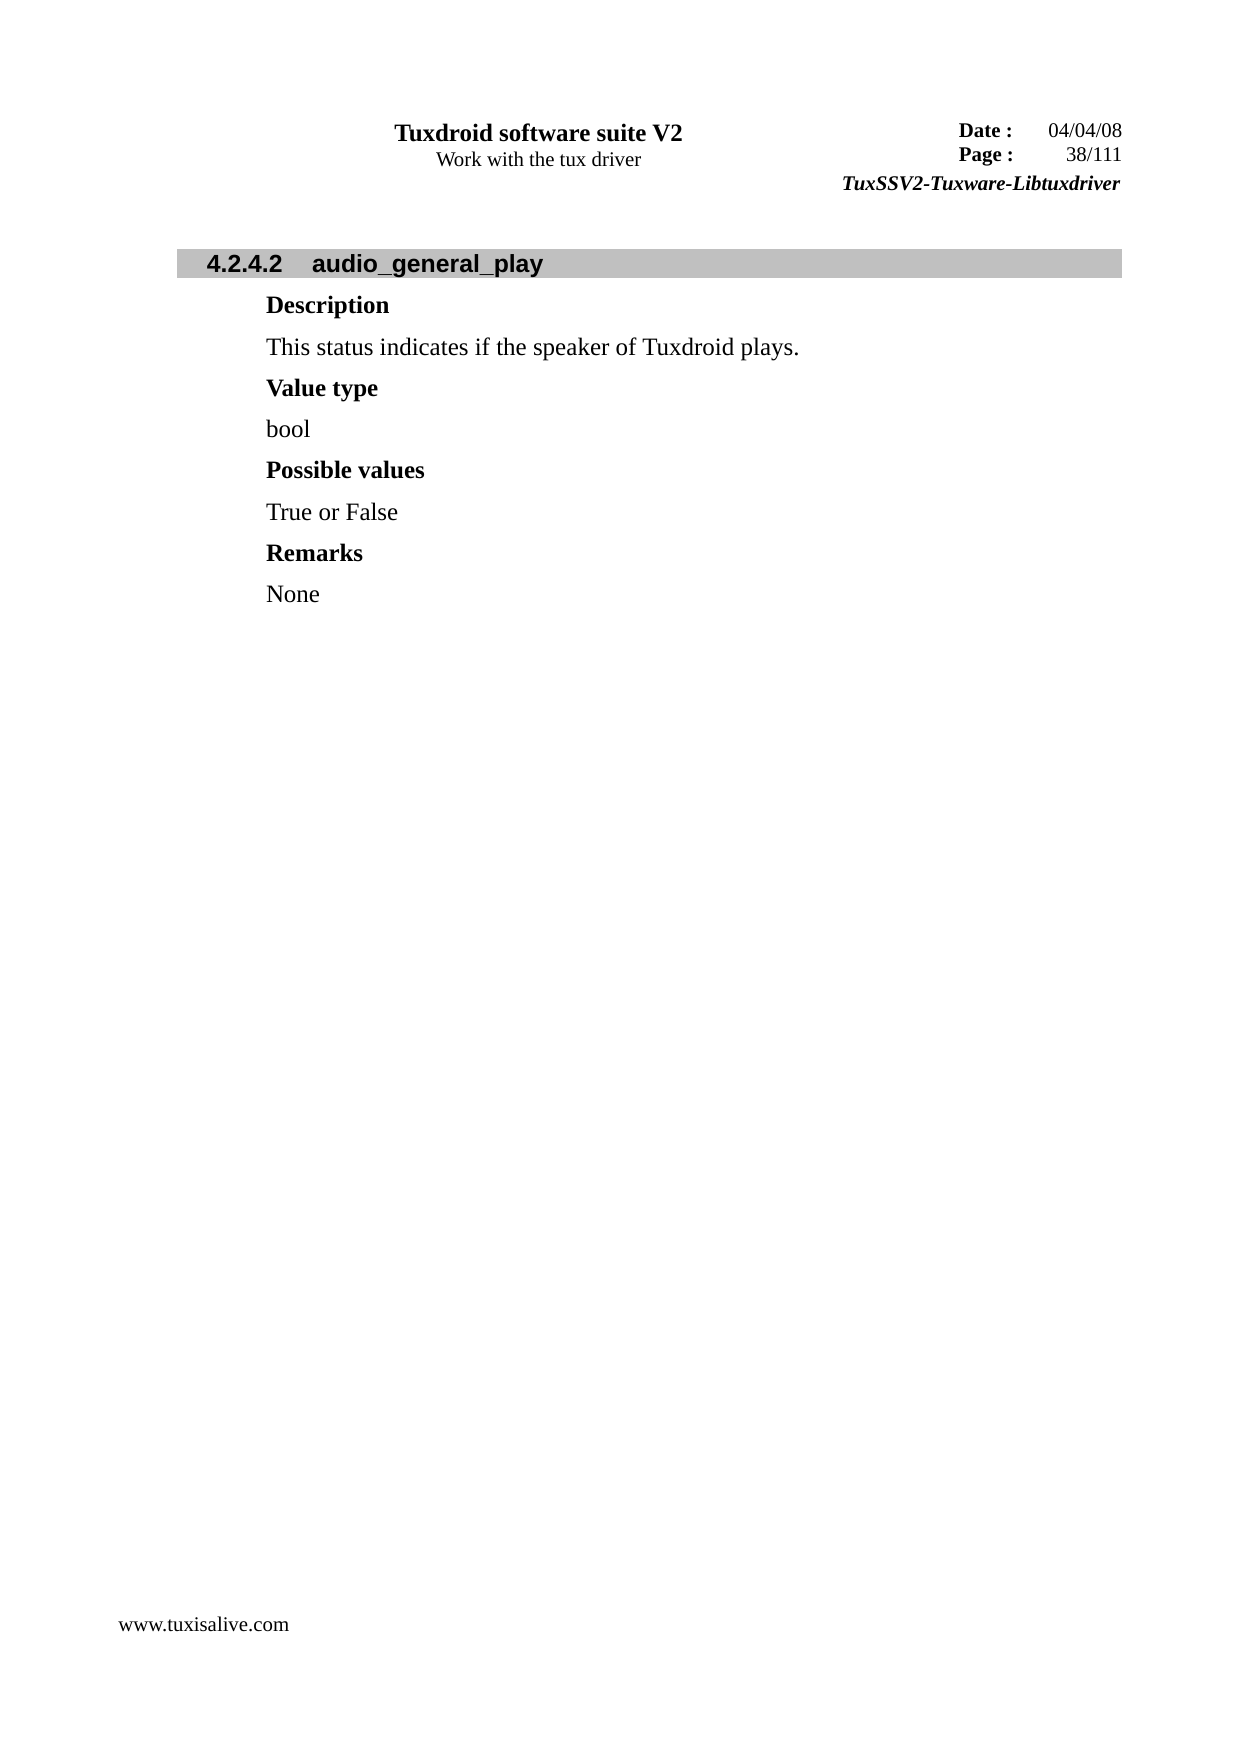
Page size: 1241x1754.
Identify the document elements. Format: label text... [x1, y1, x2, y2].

text None [266, 579, 1122, 608]
text bool [266, 414, 1122, 443]
text Remarks [266, 538, 1122, 567]
text This status indicates if the speaker of Tuxdroid plays. [266, 332, 1122, 361]
text True or False [266, 497, 1122, 526]
text Description [266, 291, 1122, 319]
text Possible values [266, 456, 1122, 484]
subtitle audio_general_play [177, 249, 1122, 278]
text Value type [266, 373, 1122, 402]
